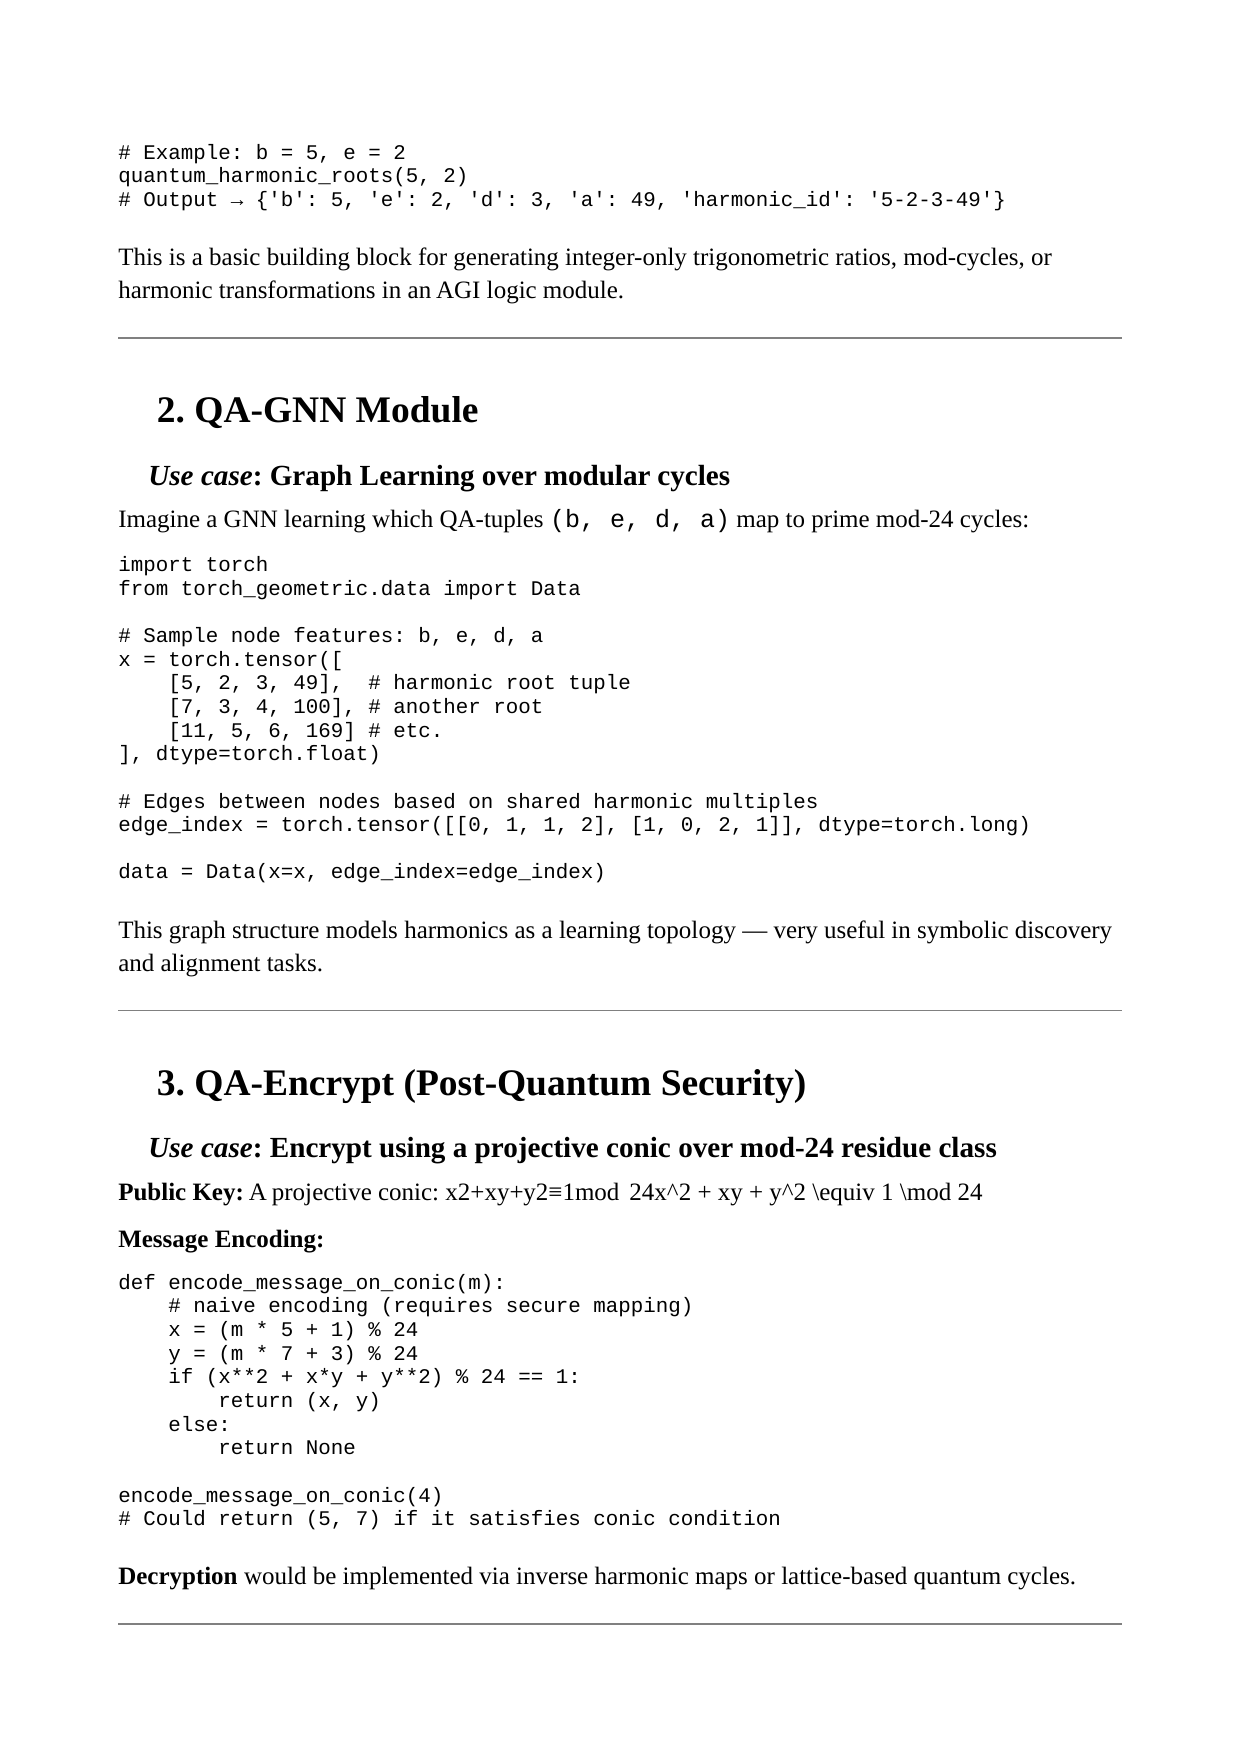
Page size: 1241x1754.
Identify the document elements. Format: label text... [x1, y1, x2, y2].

subtitle 🧠 2. QA-GNN Module [118, 388, 1122, 431]
text from torch_geometric.data import Data [118, 578, 1122, 601]
text [11, 5, 6, 169] # etc. [118, 720, 1122, 743]
text encode_message_on_conic(4) [118, 1485, 1122, 1508]
text # Output → {'b': 5, 'e': 2, 'd': 3, 'a': 49, 'harmonic_id': '5-2-3-49'} [118, 189, 1122, 213]
text Message Encoding: [118, 1224, 1122, 1253]
text import torch [118, 554, 1122, 578]
text This graph structure models harmonics as a learning topology — very useful in symbolic discovery and alignment tasks. [118, 915, 1122, 976]
text return None [118, 1437, 1122, 1461]
text x = (m * 5 + 1) % 24 [118, 1319, 1122, 1343]
text Public Key: A projective conic: x2+xy+y2≡1mod 24x^2 + xy + y^2 \equiv 1 \mod 24 [118, 1177, 1122, 1205]
subtitle 📌 Use case: Encrypt using a projective conic over mod-24 residue class [118, 1131, 1122, 1164]
text else: [118, 1414, 1122, 1437]
text quantum_harmonic_roots(5, 2) [118, 165, 1122, 189]
text [7, 3, 4, 100], # another root [118, 696, 1122, 720]
subtitle 🔐 3. QA-Encrypt (Post-Quantum Security) [118, 1060, 1122, 1103]
text def encode_message_on_conic(m): [118, 1272, 1122, 1296]
text # naive encoding (requires secure mapping) [118, 1296, 1122, 1319]
text edge_index = torch.tensor([[0, 1, 1, 2], [1, 0, 2, 1]], dtype=torch.long) [118, 814, 1122, 838]
text data = Data(x=x, edge_index=edge_index) [118, 862, 1122, 885]
subtitle 📌 Use case: Graph Learning over modular cycles [118, 458, 1122, 492]
text # Example: b = 5, e = 2 [118, 142, 1122, 165]
text [5, 2, 3, 49], # harmonic root tuple [118, 672, 1122, 696]
text # Edges between nodes based on shared harmonic multiples [118, 791, 1122, 814]
text Decryption would be implemented via inverse harmonic maps or lattice-based quantum cycles. [118, 1561, 1122, 1590]
text Imagine a GNN learning which QA-tuples (b, e, d, a) map to prime mod-24 cycles: [118, 504, 1122, 535]
text ], dtype=torch.float) [118, 743, 1122, 767]
text return (x, y) [118, 1390, 1122, 1414]
text This is a basic building block for generating integer-only trigonometric ratios, mod-cycles, or harmonic transformations in an AGI logic module. [118, 242, 1122, 304]
text # Sample node features: b, e, d, a [118, 625, 1122, 649]
text y = (m * 7 + 3) % 24 [118, 1343, 1122, 1366]
text if (x**2 + x*y + y**2) % 24 == 1: [118, 1366, 1122, 1390]
text x = torch.tensor([ [118, 649, 1122, 672]
text # Could return (5, 7) if it satisfies conic condition [118, 1508, 1122, 1532]
